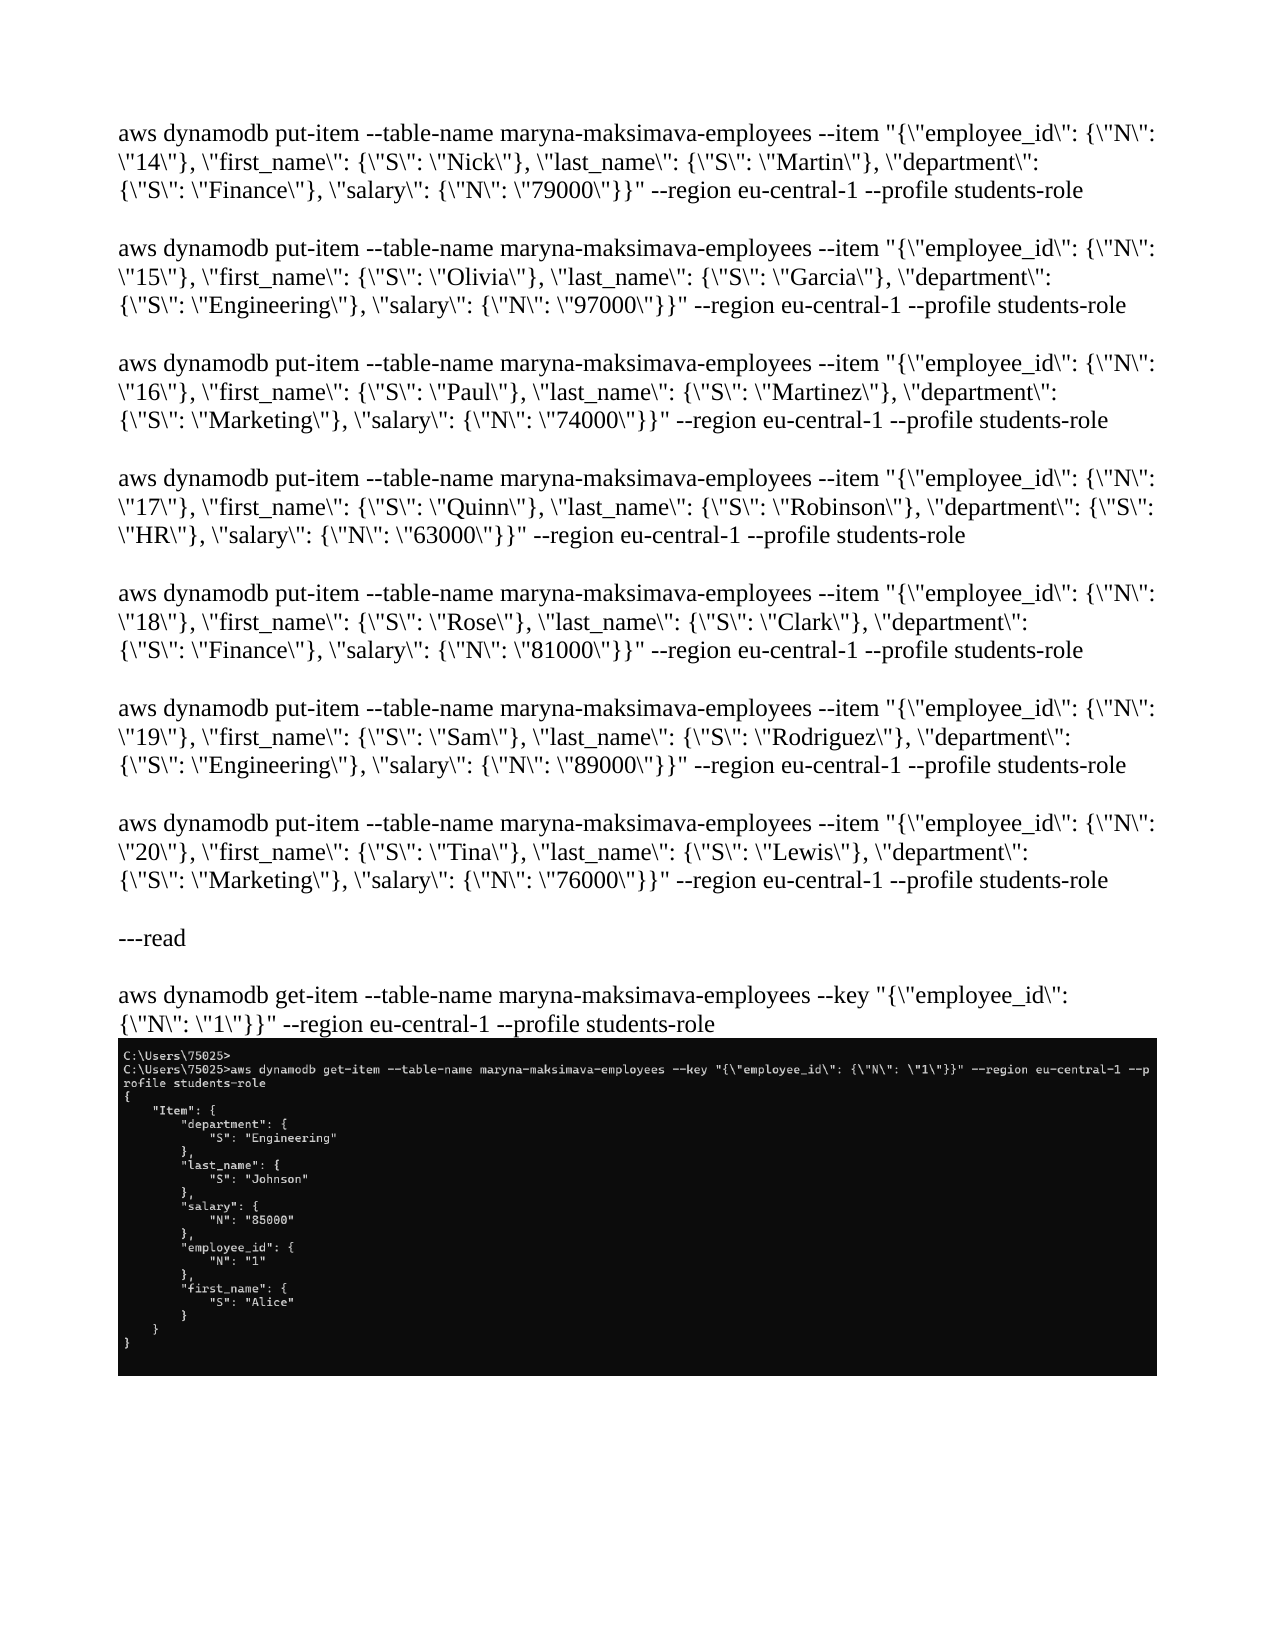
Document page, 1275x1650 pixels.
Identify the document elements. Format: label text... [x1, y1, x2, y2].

text aws dynamodb get-item --table-name maryna-maksimava-employees --key "{\"employee_id\": {\"N\": \"1\"}}" --region eu-central-1 --profile students-role [118, 981, 1157, 1038]
text aws dynamodb put-item --table-name maryna-maksimava-employees --item "{\"employee_id\": {\"N\": \"15\"}, \"first_name\": {\"S\": \"Olivia\"}, \"last_name\": {\"S\": \"Garcia\"}, \"department\": {\"S\": \"Engineering\"}, \"salary\": {\"N\": \"97000\"}}" --region eu-central-1 --profile students-role [118, 233, 1157, 319]
text aws dynamodb put-item --table-name maryna-maksimava-employees --item "{\"employee_id\": {\"N\": \"20\"}, \"first_name\": {\"S\": \"Tina\"}, \"last_name\": {\"S\": \"Lewis\"}, \"department\": {\"S\": \"Marketing\"}, \"salary\": {\"N\": \"76000\"}}" --region eu-central-1 --profile students-role [118, 808, 1157, 894]
text aws dynamodb put-item --table-name maryna-maksimava-employees --item "{\"employee_id\": {\"N\": \"17\"}, \"first_name\": {\"S\": \"Quinn\"}, \"last_name\": {\"S\": \"Robinson\"}, \"department\": {\"S\": \"HR\"}, \"salary\": {\"N\": \"63000\"}}" --region eu-central-1 --profile students-role [118, 463, 1157, 549]
text aws dynamodb put-item --table-name maryna-maksimava-employees --item "{\"employee_id\": {\"N\": \"18\"}, \"first_name\": {\"S\": \"Rose\"}, \"last_name\": {\"S\": \"Clark\"}, \"department\": {\"S\": \"Finance\"}, \"salary\": {\"N\": \"81000\"}}" --region eu-central-1 --profile students-role [118, 578, 1157, 664]
text aws dynamodb put-item --table-name maryna-maksimava-employees --item "{\"employee_id\": {\"N\": \"14\"}, \"first_name\": {\"S\": \"Nick\"}, \"last_name\": {\"S\": \"Martin\"}, \"department\": {\"S\": \"Finance\"}, \"salary\": {\"N\": \"79000\"}}" --region eu-central-1 --profile students-role [118, 118, 1157, 204]
text aws dynamodb put-item --table-name maryna-maksimava-employees --item "{\"employee_id\": {\"N\": \"16\"}, \"first_name\": {\"S\": \"Paul\"}, \"last_name\": {\"S\": \"Martinez\"}, \"department\": {\"S\": \"Marketing\"}, \"salary\": {\"N\": \"74000\"}}" --region eu-central-1 --profile students-role [118, 348, 1157, 434]
picture [118, 1038, 1157, 1376]
text ---read [118, 923, 1157, 952]
text aws dynamodb put-item --table-name maryna-maksimava-employees --item "{\"employee_id\": {\"N\": \"19\"}, \"first_name\": {\"S\": \"Sam\"}, \"last_name\": {\"S\": \"Rodriguez\"}, \"department\": {\"S\": \"Engineering\"}, \"salary\": {\"N\": \"89000\"}}" --region eu-central-1 --profile students-role [118, 693, 1157, 779]
